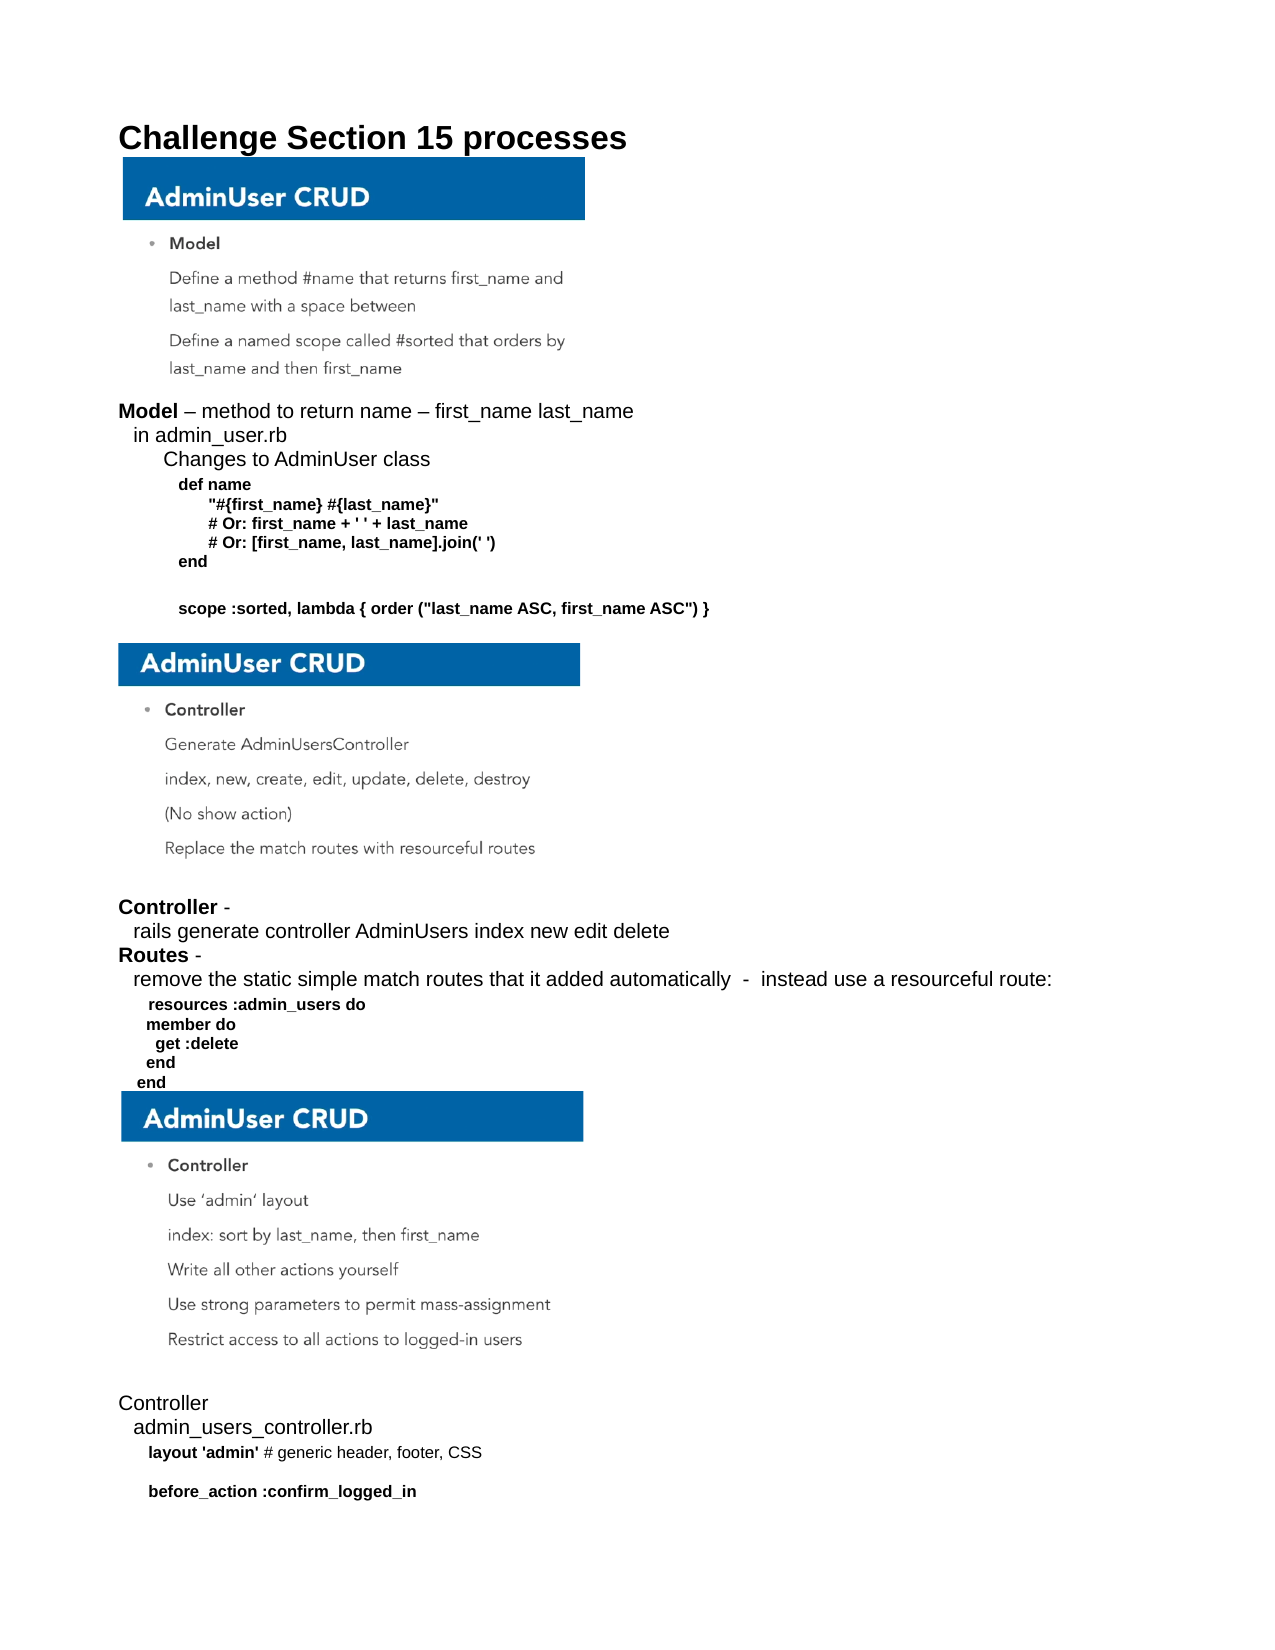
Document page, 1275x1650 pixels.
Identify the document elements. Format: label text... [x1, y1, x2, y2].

text scope :sorted, lambda { order ("last_name ASC, first_name ASC") } [118, 595, 1157, 619]
text resources :admin_users do [118, 991, 1157, 1015]
text rails generate controller AdminUsers index new edit delete [118, 919, 1157, 943]
text remove the static simple match routes that it added automatically - instead use a resourceful route: [118, 967, 1157, 991]
text def name "#{first_name} #{last_name}" # Or: first_name + ' ' + last_name # Or: [first_name, last_name].join(' ') end [118, 471, 1157, 571]
text Controller - [118, 643, 1157, 919]
text end [118, 1072, 1157, 1092]
text layout 'admin' # generic header, footer, CSS before_action :confirm_logged_in [118, 1439, 1157, 1521]
text in admin_user.rb [118, 423, 1157, 447]
picture [190, 643, 581, 684]
picture [193, 1091, 584, 1373]
text Routes - [118, 943, 1157, 967]
text Changes to AdminUser class [118, 447, 1157, 471]
text admin_users_controller.rb [118, 1415, 1157, 1439]
text get :delete [118, 1034, 1157, 1053]
picture [195, 221, 585, 399]
text Model – method to return name – first_name last_name [118, 169, 1157, 423]
text Controller [118, 1391, 1157, 1415]
subtitle Challenge Section 15 processes [118, 118, 1157, 157]
picture [195, 157, 585, 218]
picture [190, 687, 581, 896]
text member do [118, 1015, 1157, 1034]
text end [118, 1053, 1157, 1072]
